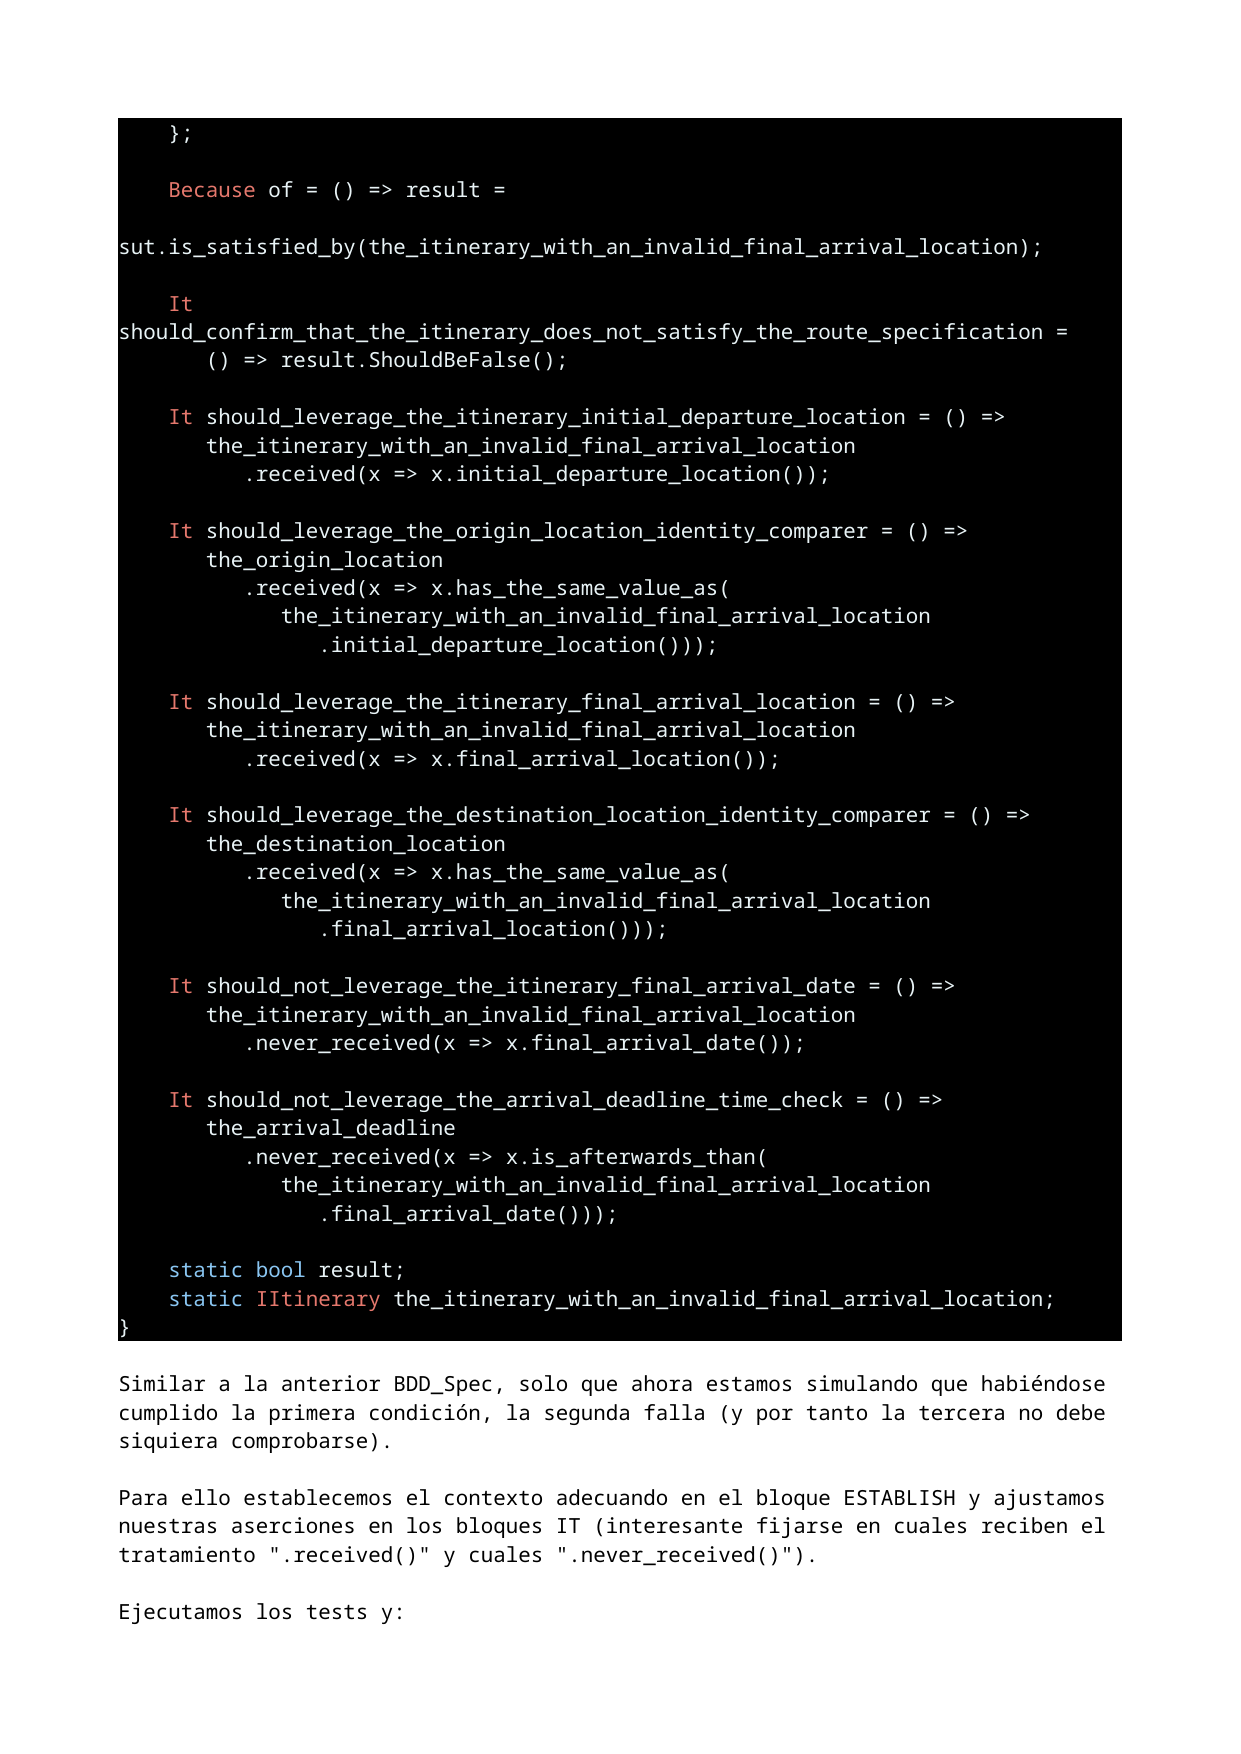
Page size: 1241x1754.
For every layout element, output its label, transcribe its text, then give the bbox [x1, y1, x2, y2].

text the_itinerary_with_an_invalid_final_arrival_location [118, 1000, 1122, 1028]
text Para ello establecemos el contexto adecuando en el bloque ESTABLISH y ajustamos nuestras aserciones en los bloques IT (interesante fijarse en cuales reciben el tratamiento ".received()" y cuales ".never_received()"). [118, 1483, 1122, 1568]
text Ejecutamos los tests y: [118, 1597, 1122, 1625]
text .final_arrival_date())); [118, 1199, 1122, 1227]
text .never_received(x => x.final_arrival_date()); [118, 1028, 1122, 1057]
text the_itinerary_with_an_invalid_final_arrival_location [118, 715, 1122, 744]
text }; [118, 118, 1122, 147]
text It should_leverage_the_itinerary_initial_departure_location = () => [118, 402, 1122, 431]
text .received(x => x.has_the_same_value_as( [118, 857, 1122, 886]
text the_itinerary_with_an_invalid_final_arrival_location [118, 1170, 1122, 1199]
text .received(x => x.has_the_same_value_as( [118, 573, 1122, 602]
text the_origin_location [118, 545, 1122, 573]
text () => result.ShouldBeFalse(); [118, 346, 1122, 374]
text the_arrival_deadline [118, 1113, 1122, 1142]
text It should_not_leverage_the_arrival_deadline_time_check = () => [118, 1085, 1122, 1113]
text sut.is_satisfied_by(the_itinerary_with_an_invalid_final_arrival_location); [118, 203, 1122, 260]
text the_itinerary_with_an_invalid_final_arrival_location [118, 602, 1122, 630]
text the_destination_location [118, 829, 1122, 857]
text It should_leverage_the_itinerary_final_arrival_location = () => [118, 687, 1122, 715]
text .initial_departure_location())); [118, 630, 1122, 658]
text Similar a la anterior BDD_Spec, solo que ahora estamos simulando que habiéndose cumplido la primera condición, la segunda falla (y por tanto la tercera no debe siquiera comprobarse). [118, 1369, 1122, 1455]
text the_itinerary_with_an_invalid_final_arrival_location [118, 886, 1122, 914]
text It should_not_leverage_the_itinerary_final_arrival_date = () => [118, 971, 1122, 1000]
text .never_received(x => x.is_afterwards_than( [118, 1142, 1122, 1170]
text .final_arrival_location())); [118, 914, 1122, 943]
text } [118, 1312, 1122, 1341]
text .received(x => x.final_arrival_location()); [118, 744, 1122, 772]
text It should_leverage_the_destination_location_identity_comparer = () => [118, 801, 1122, 829]
text static IItinerary the_itinerary_with_an_invalid_final_arrival_location; [118, 1284, 1122, 1312]
text .received(x => x.initial_departure_location()); [118, 459, 1122, 488]
text static bool result; [118, 1256, 1122, 1284]
text Because of = () => result = [118, 175, 1122, 203]
text It should_confirm_that_the_itinerary_does_not_satisfy_the_route_specification = [118, 289, 1122, 346]
text the_itinerary_with_an_invalid_final_arrival_location [118, 431, 1122, 459]
text It should_leverage_the_origin_location_identity_comparer = () => [118, 516, 1122, 545]
